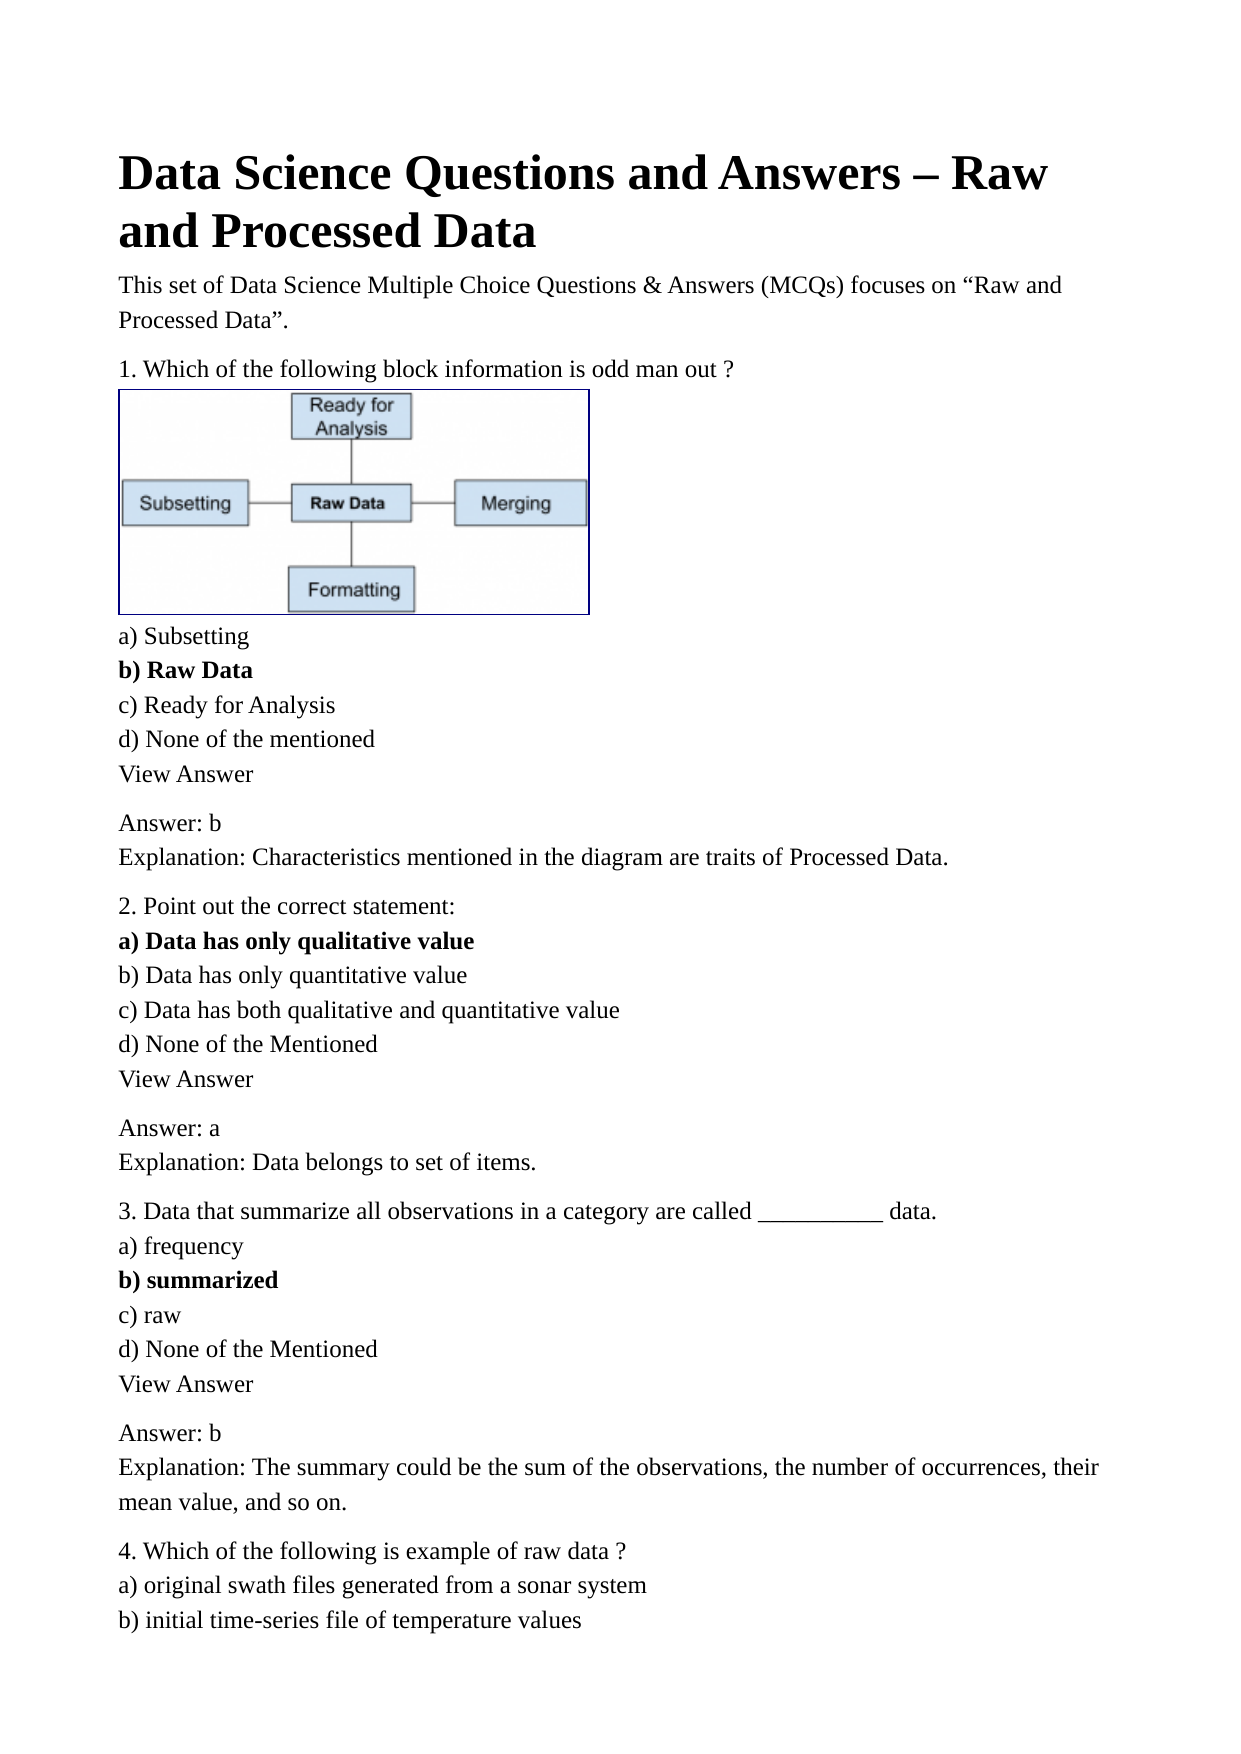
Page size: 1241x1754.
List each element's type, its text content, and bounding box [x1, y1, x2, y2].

text Answer: b Explanation: The summary could be the sum of the observations, the number of occurrences, their mean value, and so on. [118, 1418, 1122, 1516]
text 3. Data that summarize all observations in a category are called __________ data. a) frequency b) summarized c) raw d) None of the Mentioned View Answer [118, 1196, 1122, 1398]
text Answer: a Explanation: Data belongs to set of items. [118, 1113, 1122, 1176]
text Answer: b Explanation: Characteristics mentioned in the diagram are traits of Processed Data. [118, 808, 1122, 871]
text 1. Which of the following block information is odd man out ? a) Subsetting b) Raw Data c) Ready for Analysis d) None of the mentioned View Answer [118, 354, 1122, 788]
subtitle Data Science Questions and Answers – Raw and Processed Data [118, 143, 1122, 258]
text 4. Which of the following is example of raw data ? a) original swath files generated from a sonar system b) initial time-series file of temperature values [118, 1536, 1122, 1634]
text This set of Data Science Multiple Choice Questions & Answers (MCQs) focuses on “Raw and Processed Data”. [118, 271, 1122, 334]
text 2. Point out the correct statement: a) Data has only qualitative value b) Data has only quantitative value c) Data has both qualitative and quantitative value d) None of the Mentioned View Answer [118, 891, 1122, 1093]
